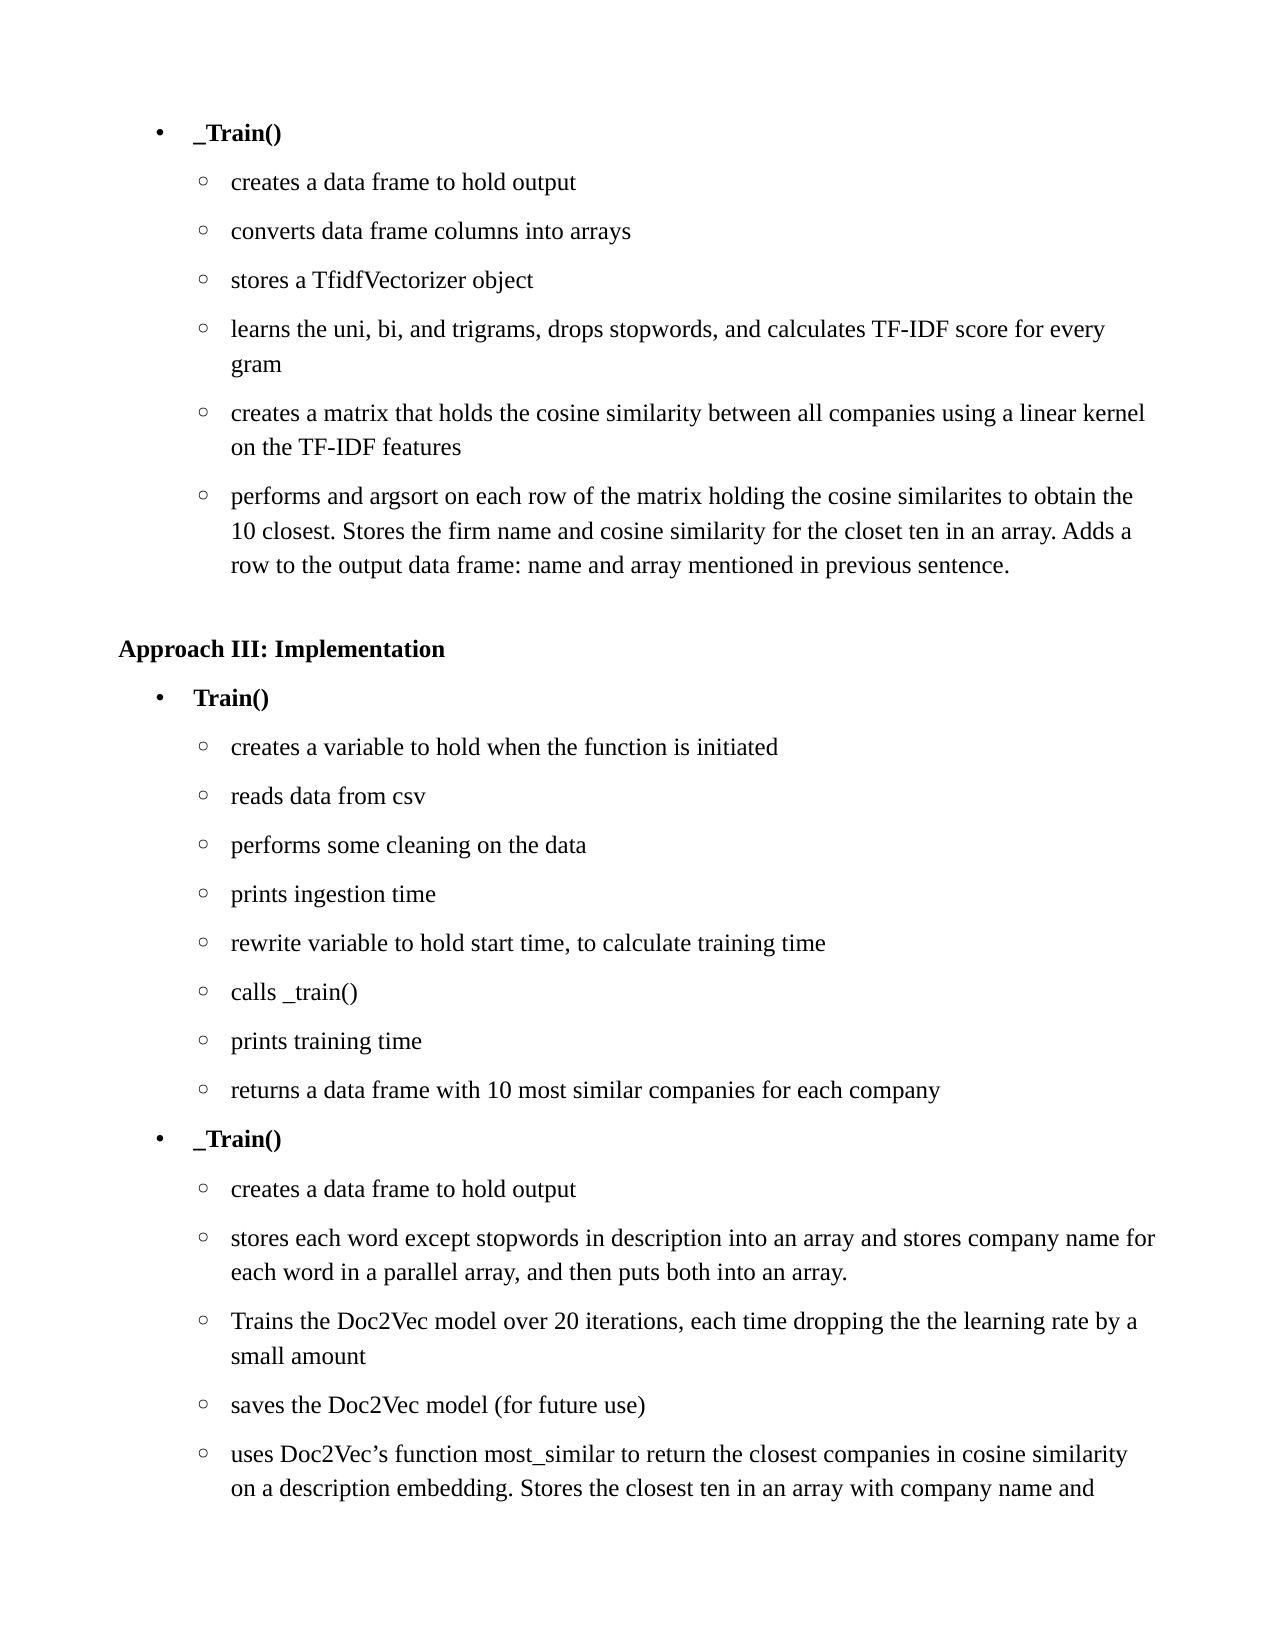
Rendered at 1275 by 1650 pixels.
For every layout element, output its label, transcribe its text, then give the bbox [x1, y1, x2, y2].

list returns a data frame with 10 most similar companies for each company [193, 1076, 1157, 1104]
list prints ingestion time [193, 879, 1157, 908]
list rewrite variable to hold start time, to calculate training time [193, 928, 1157, 957]
list performs some cleaning on the data [193, 830, 1157, 859]
list Train() [156, 683, 1157, 712]
list creates a variable to hold when the function is initiated [193, 732, 1157, 761]
list stores a TfidfVectorizer object [193, 265, 1157, 294]
list creates a data frame to hold output [193, 167, 1157, 196]
list _Train() [156, 118, 1157, 147]
list creates a data frame to hold output [193, 1174, 1157, 1202]
list prints training time [193, 1026, 1157, 1055]
list calls _train() [193, 977, 1157, 1006]
list performs and argsort on each row of the matrix holding the cosine similarites to obtain the 10 closest. Stores the firm name and cosine similarity for the closet ten in an array. Adds a row to the output data frame: name and array mentioned in previous sentence. [193, 481, 1157, 579]
list learns the uni, bi, and trigrams, drops stopwords, and calculates TF-IDF score for every gram [193, 314, 1157, 378]
list Trains the Doc2Vec model over 20 iterations, each time dropping the the learning rate by a small amount [193, 1306, 1157, 1369]
text Approach III: Implementation [118, 599, 1157, 663]
list converts data frame columns into arrays [193, 216, 1157, 245]
list uses Doc2Vec’s function most_similar to return the closest companies in cosine similarity on a description embedding. Stores the closest ten in an array with company name and [193, 1439, 1157, 1502]
list _Train() [156, 1124, 1157, 1153]
list saves the Doc2Vec model (for future use) [193, 1390, 1157, 1418]
list stores each word except stopwords in description into an array and stores company name for each word in a parallel array, and then puts both into an array. [193, 1223, 1157, 1286]
list creates a matrix that holds the cosine similarity between all companies using a linear kernel on the TF-IDF features [193, 398, 1157, 461]
list reads data from csv [193, 781, 1157, 810]
